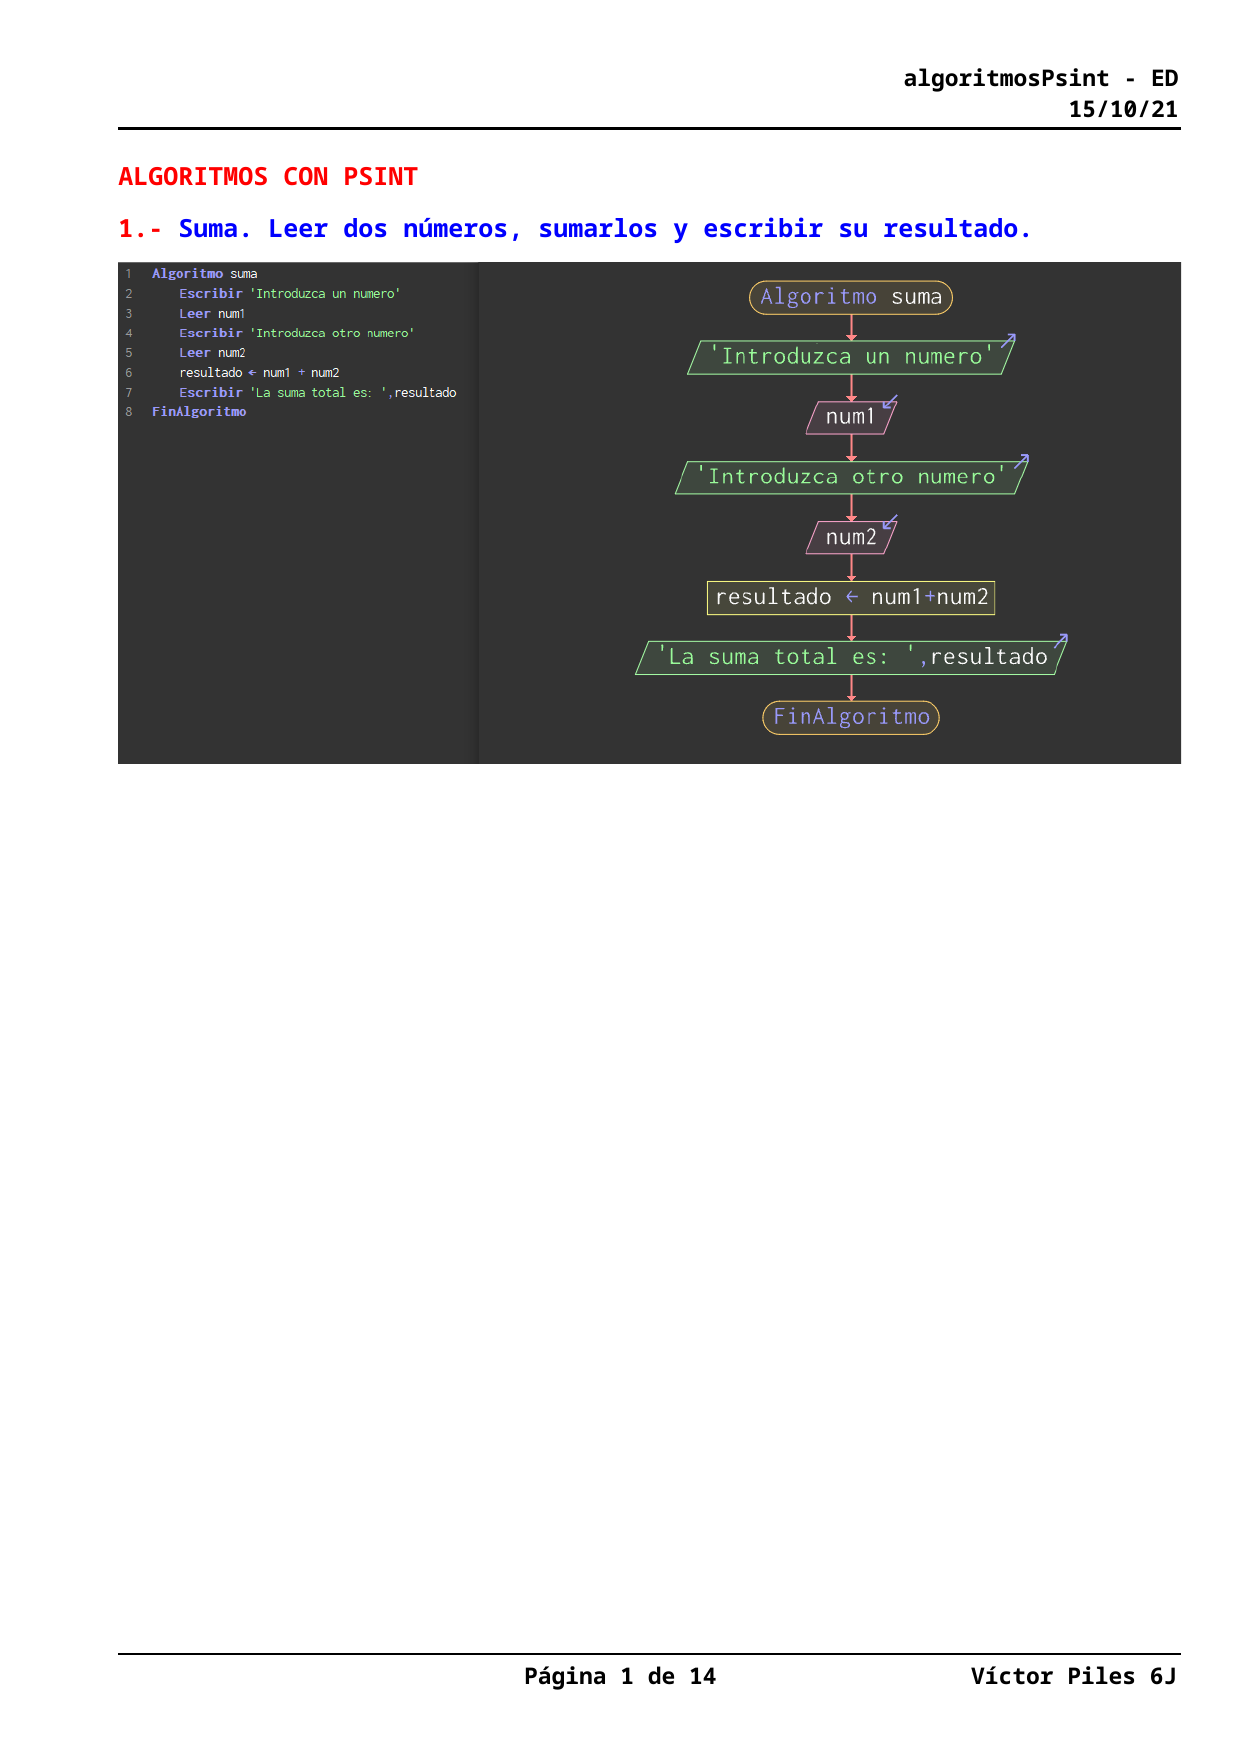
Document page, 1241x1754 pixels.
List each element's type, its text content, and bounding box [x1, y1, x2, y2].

picture [118, 262, 1182, 764]
text 1.- Suma. Leer dos números, sumarlos y escribir su resultado. [118, 211, 1181, 245]
text ALGORITMOS CON PSINT [118, 159, 1181, 193]
